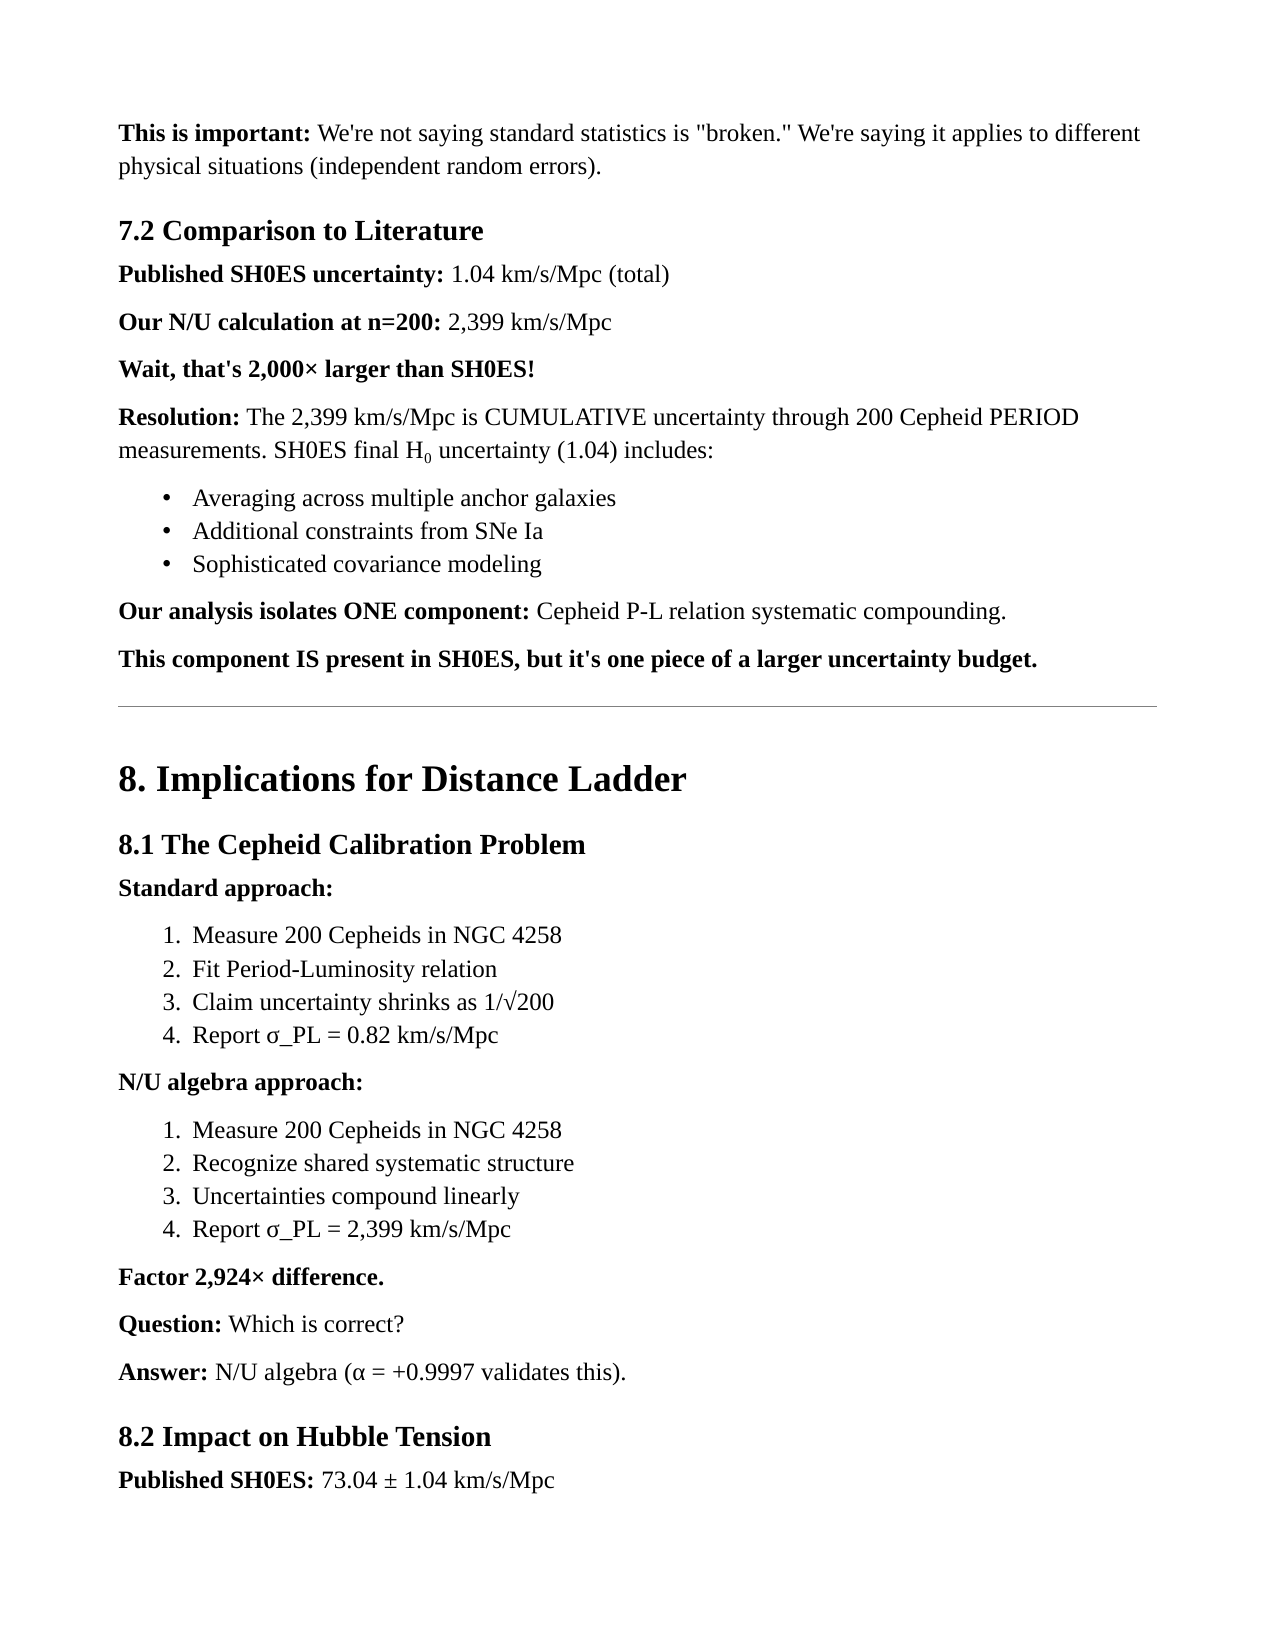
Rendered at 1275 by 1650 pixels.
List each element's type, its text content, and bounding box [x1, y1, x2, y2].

list Report σ_PL = 2,399 km/s/Mpc [162, 1214, 1157, 1243]
list Measure 200 Cepheids in NGC 4258 [162, 1115, 1157, 1144]
text This is important: We're not saying standard statistics is "broken." We're saying it applies to different physical situations (independent random errors). [118, 118, 1157, 180]
text Resolution: The 2,399 km/s/Mpc is CUMULATIVE uncertainty through 200 Cepheid PERIOD measurements. SH0ES final H₀ uncertainty (1.04) includes: [118, 402, 1157, 464]
text Wait, that's 2,000× larger than SH0ES! [118, 354, 1157, 383]
subtitle 8. Implications for Distance Ladder [118, 757, 1157, 800]
subtitle 8.2 Impact on Hubble Tension [118, 1419, 1157, 1452]
list Recognize shared systematic structure [162, 1148, 1157, 1177]
subtitle 7.2 Comparison to Literature [118, 213, 1157, 247]
list Claim uncertainty shrinks as 1/√200 [162, 987, 1157, 1015]
text Standard approach: [118, 873, 1157, 902]
text N/U algebra approach: [118, 1067, 1157, 1096]
list Report σ_PL = 0.82 km/s/Mpc [162, 1020, 1157, 1048]
text Our analysis isolates ONE component: Cepheid P-L relation systematic compounding. [118, 596, 1157, 625]
text Answer: N/U algebra (α = +0.9997 validates this). [118, 1357, 1157, 1386]
list Averaging across multiple anchor galaxies [162, 483, 1157, 512]
list Additional constraints from SNe Ia [162, 516, 1157, 544]
list Measure 200 Cepheids in NGC 4258 [162, 921, 1157, 949]
text Question: Which is correct? [118, 1309, 1157, 1338]
list Fit Period-Luminosity relation [162, 954, 1157, 982]
list Sophisticated covariance modeling [162, 549, 1157, 578]
text Published SH0ES: 73.04 ± 1.04 km/s/Mpc [118, 1465, 1157, 1494]
text Factor 2,924× difference. [118, 1262, 1157, 1290]
text This component IS present in SH0ES, but it's one piece of a larger uncertainty budget. [118, 644, 1157, 673]
list Uncertainties compound linearly [162, 1181, 1157, 1210]
subtitle 8.1 The Cepheid Calibration Problem [118, 827, 1157, 861]
text Our N/U calculation at n=200: 2,399 km/s/Mpc [118, 307, 1157, 336]
text Published SH0ES uncertainty: 1.04 km/s/Mpc (total) [118, 259, 1157, 288]
